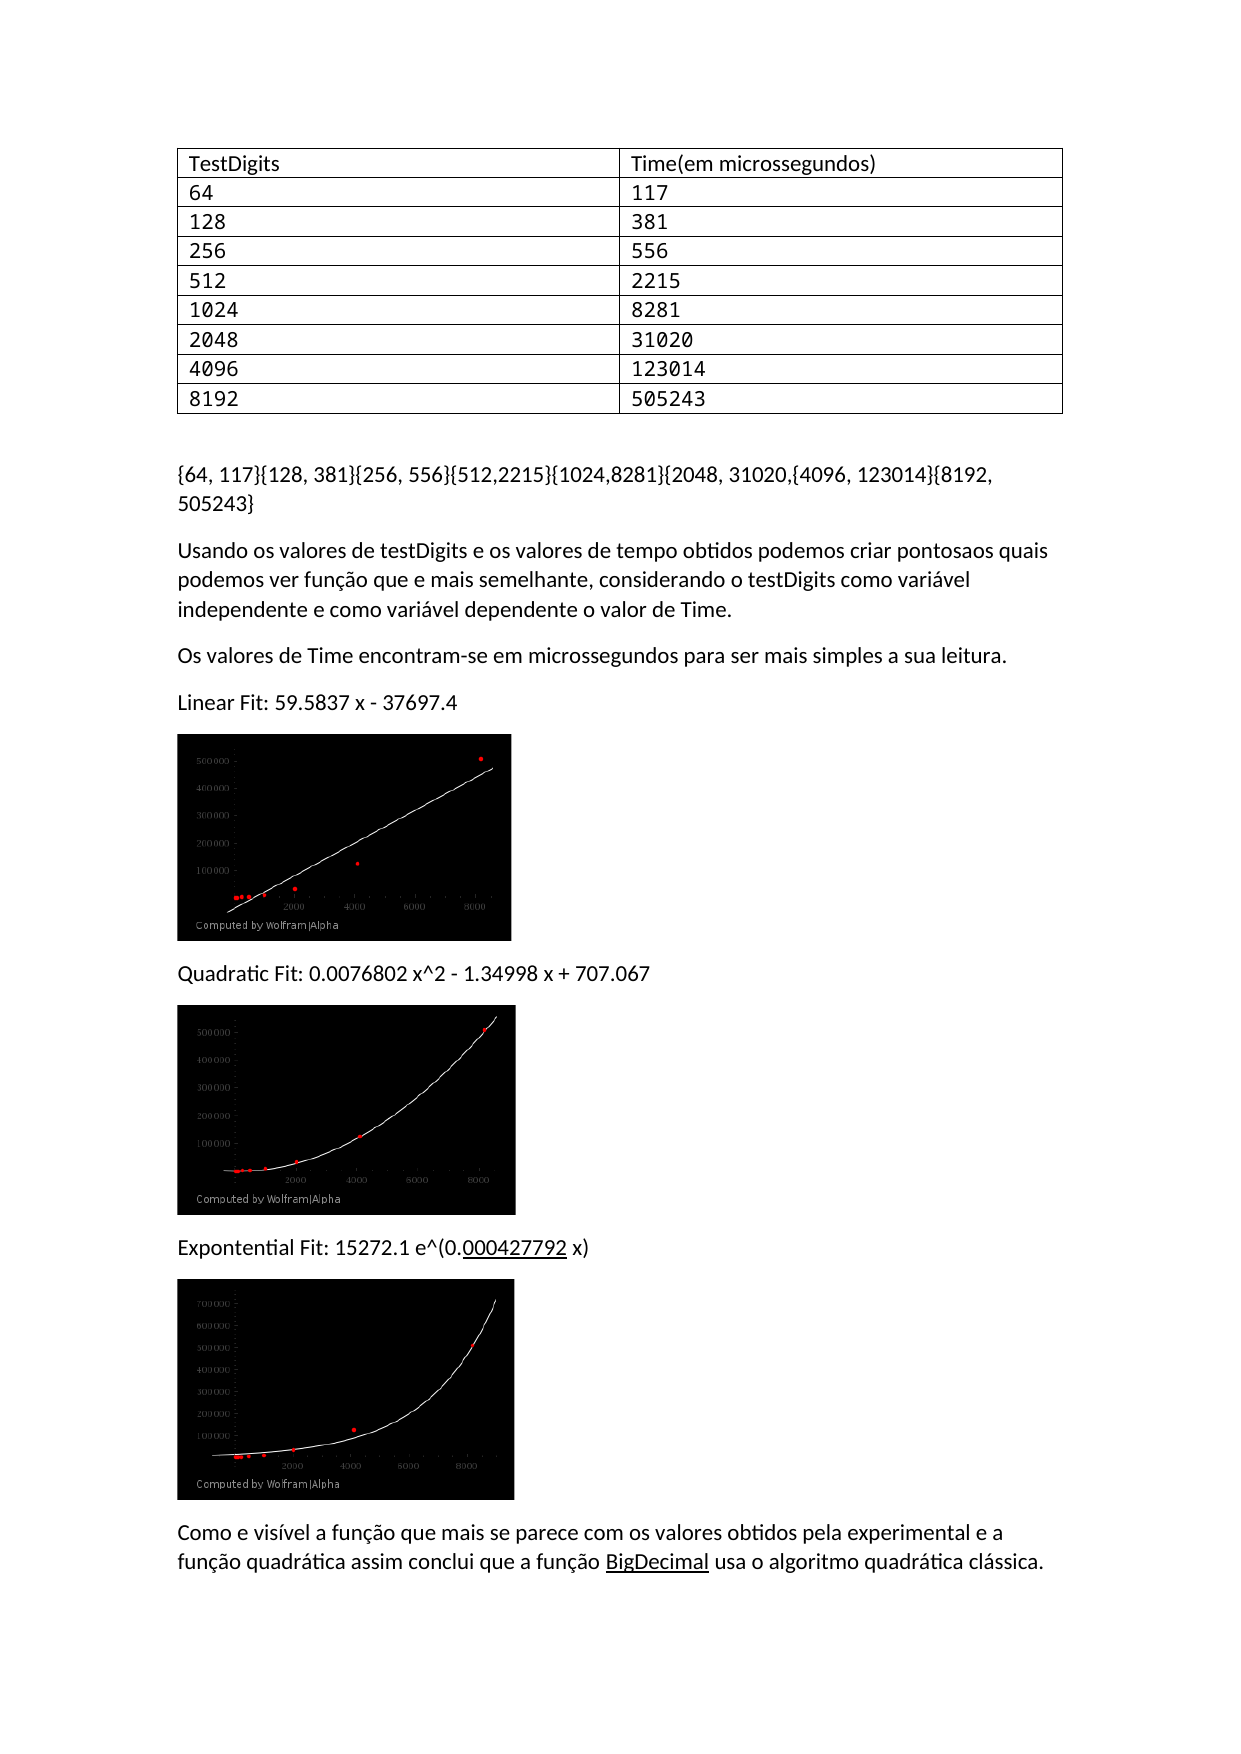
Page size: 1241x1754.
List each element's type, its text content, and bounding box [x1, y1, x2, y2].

table_cell 381 [620, 207, 1062, 236]
table_cell 8281 [620, 296, 1062, 324]
text Como e visível a função que mais se parece com os valores obtidos pela experimental e a função quadrática assim conclui que a função BigDecimal usa o algoritmo quadrática clássica. [177, 1518, 1063, 1575]
table_cell 512 [178, 266, 619, 294]
table_cell 117 [620, 178, 1062, 206]
table_cell 8192 [178, 384, 619, 412]
text Quadratic Fit: 0.0076802 x^2 - 1.34998 x + 707.067 [177, 959, 1063, 987]
table_cell 4096 [178, 355, 619, 383]
table_cell 64 [178, 178, 619, 206]
text Os valores de Time encontram-se em microssegundos para ser mais simples a sua leitura. [177, 642, 1063, 670]
table_cell 31020 [620, 325, 1062, 353]
table_cell 556 [620, 237, 1062, 265]
text Usando os valores de testDigits e os valores de tempo obtidos podemos criar pontosaos quais podemos ver função que e mais semelhante, considerando o testDigits como variável independente e como variável dependente o valor de Time. [177, 536, 1063, 623]
table_cell 1024 [178, 296, 619, 324]
table_cell 128 [178, 207, 619, 236]
text Expontential Fit: 15272.1 e^(0.000427792 x) [177, 1233, 1063, 1261]
table_cell 2215 [620, 266, 1062, 294]
table_cell 256 [178, 237, 619, 265]
text Linear Fit: 59.5837 x - 37697.4 [177, 688, 1063, 716]
table_cell 2048 [178, 325, 619, 353]
text {64, 117}{128, 381}{256, 556}{512,2215}{1024,8281}{2048, 31020,{4096, 123014}{8192, 505243} [177, 460, 1063, 518]
table_cell 123014 [620, 355, 1062, 383]
table_header Time(em microssegundos) [620, 149, 1062, 177]
table_cell 505243 [620, 384, 1062, 412]
table_header TestDigits [178, 149, 619, 177]
